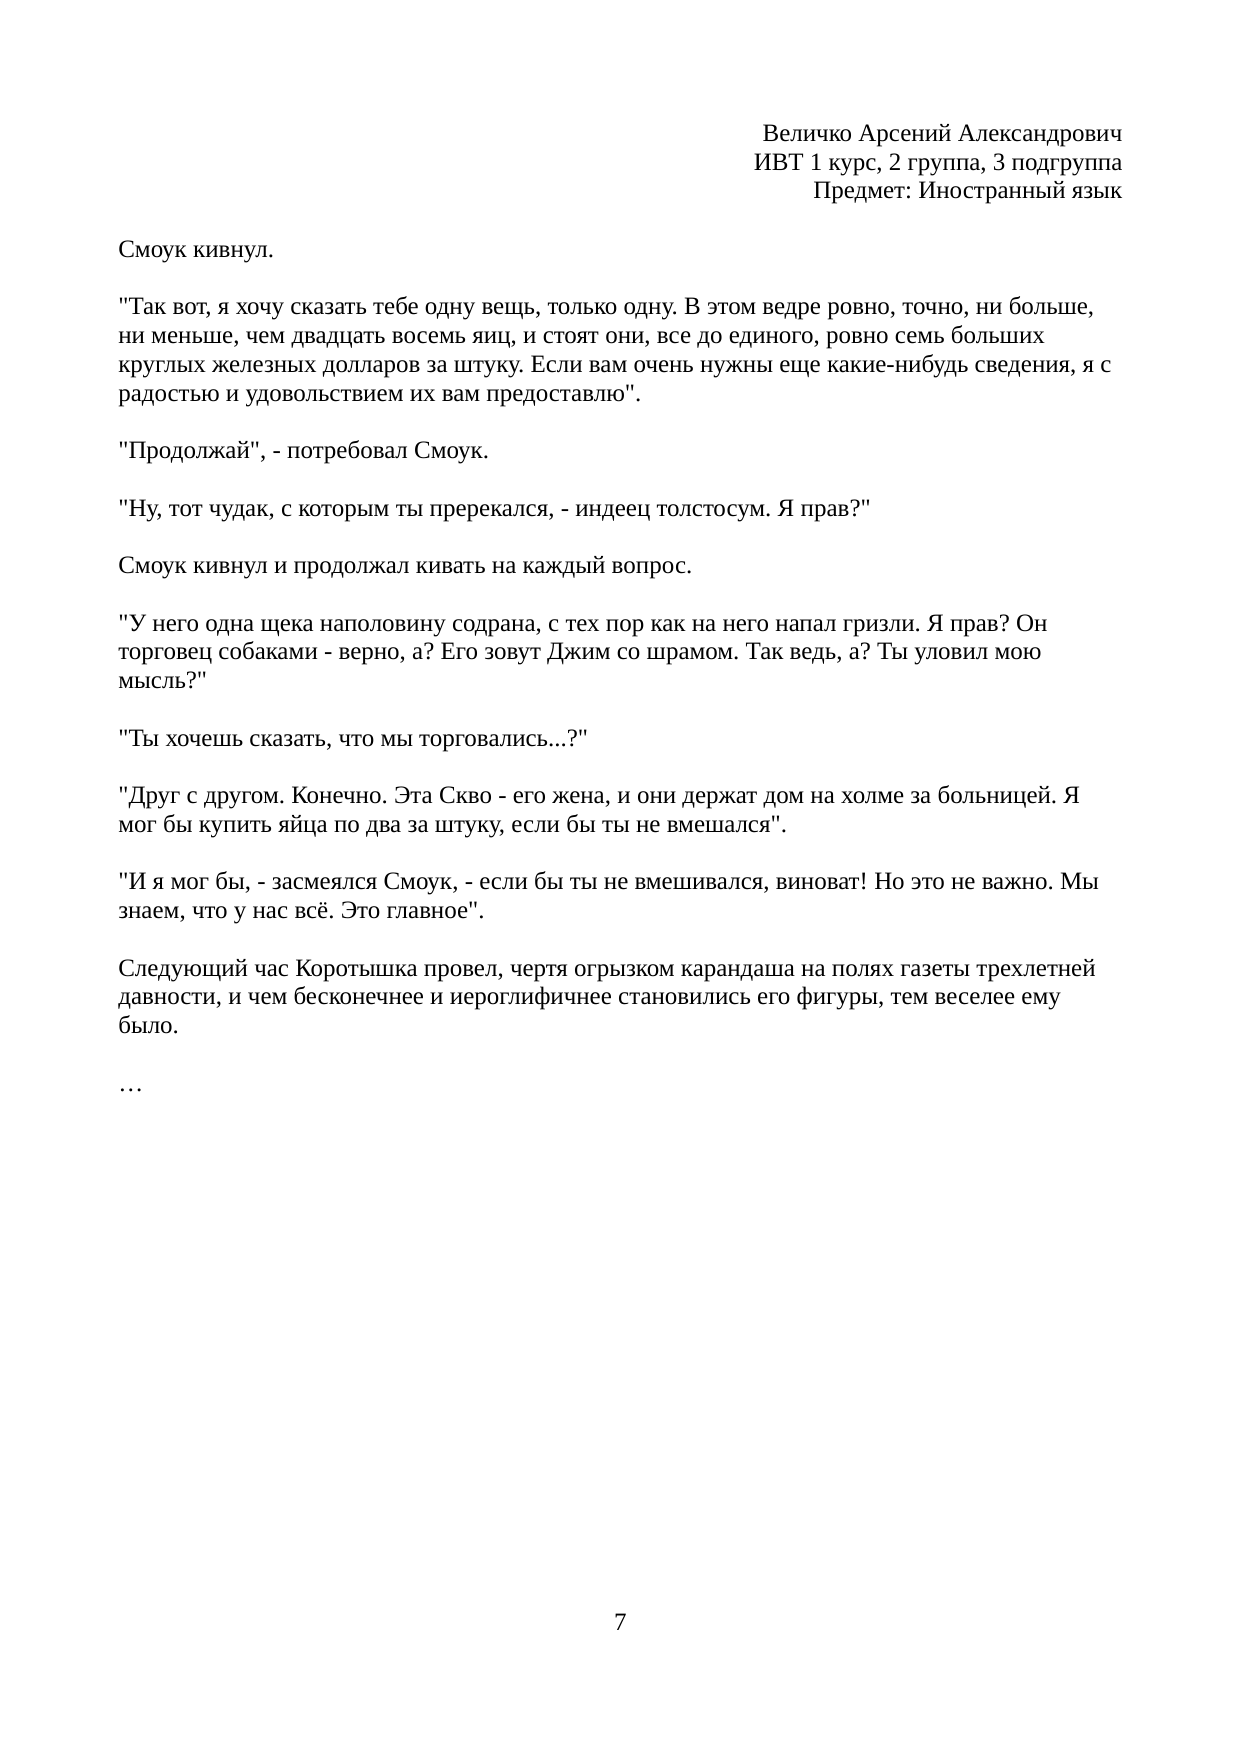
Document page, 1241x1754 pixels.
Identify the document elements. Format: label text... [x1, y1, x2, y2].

text Следующий час Коротышка провел, чертя огрызком карандаша на полях газеты трехлетней давности, и чем бесконечнее и иероглифичнее становились его фигуры, тем веселее ему было. [118, 953, 1122, 1039]
text "И я мог бы, - засмеялся Смоук, - если бы ты не вмешивался, виноват! Но это не важно. Мы знаем, что у нас всё. Это главное". [118, 866, 1122, 924]
text "Ну, тот чудак, с которым ты пререкался, - индеец толстосум. Я прав?" [118, 493, 1122, 521]
text "Друг с другом. Конечно. Эта Скво - его жена, и они держат дом на холме за больницей. Я мог бы купить яйца по два за штуку, если бы ты не вмешался". [118, 780, 1122, 838]
text "У него одна щека наполовину содрана, с тех пор как на него напал гризли. Я прав? Он торговец собаками - верно, а? Его зовут Джим со шрамом. Так ведь, а? Ты уловил мою мысль?" [118, 608, 1122, 694]
text "Так вот, я хочу сказать тебе одну вещь, только одну. В этом ведре ровно, точно, ни больше, ни меньше, чем двадцать восемь яиц, и стоят они, все до единого, ровно семь больших круглых железных долларов за штуку. Если вам очень нужны еще какие-нибудь сведения, я с радостью и удовольствием их вам предоставлю". [118, 291, 1122, 406]
text "Ты хочешь сказать, что мы торговались...?" [118, 723, 1122, 751]
text Смоук кивнул. [118, 234, 1122, 263]
text … [118, 1068, 1122, 1096]
text "Продолжай", - потребовал Смоук. [118, 435, 1122, 464]
text Смоук кивнул и продолжал кивать на каждый вопрос. [118, 550, 1122, 579]
